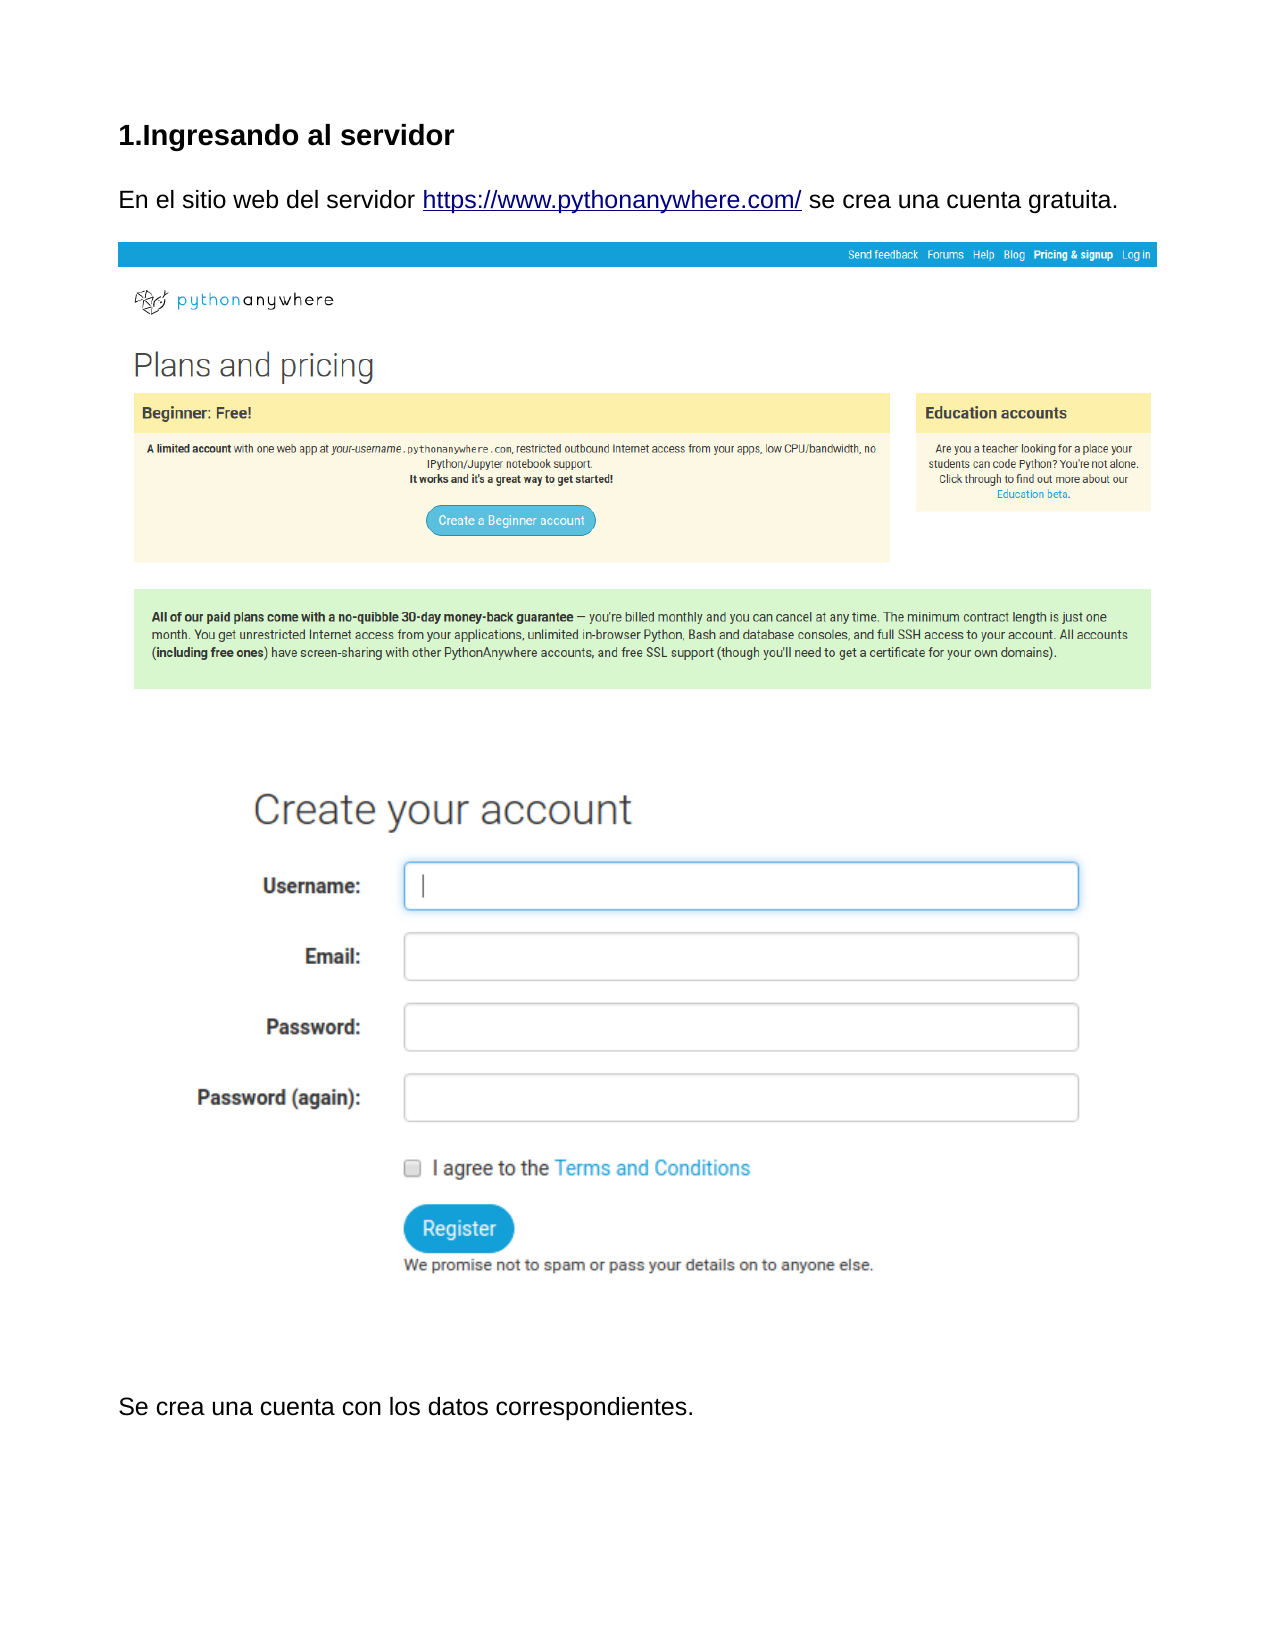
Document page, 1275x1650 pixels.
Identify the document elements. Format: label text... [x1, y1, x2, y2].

text 1.Ingresando al servidor [118, 118, 1157, 152]
picture [118, 242, 1157, 697]
text Se crea una cuenta con los datos correspondientes. [118, 1392, 1157, 1421]
picture [118, 725, 1157, 1321]
text En el sitio web del servidor https://www.pythonanywhere.com/ se crea una cuenta gratuita. [118, 185, 1157, 214]
